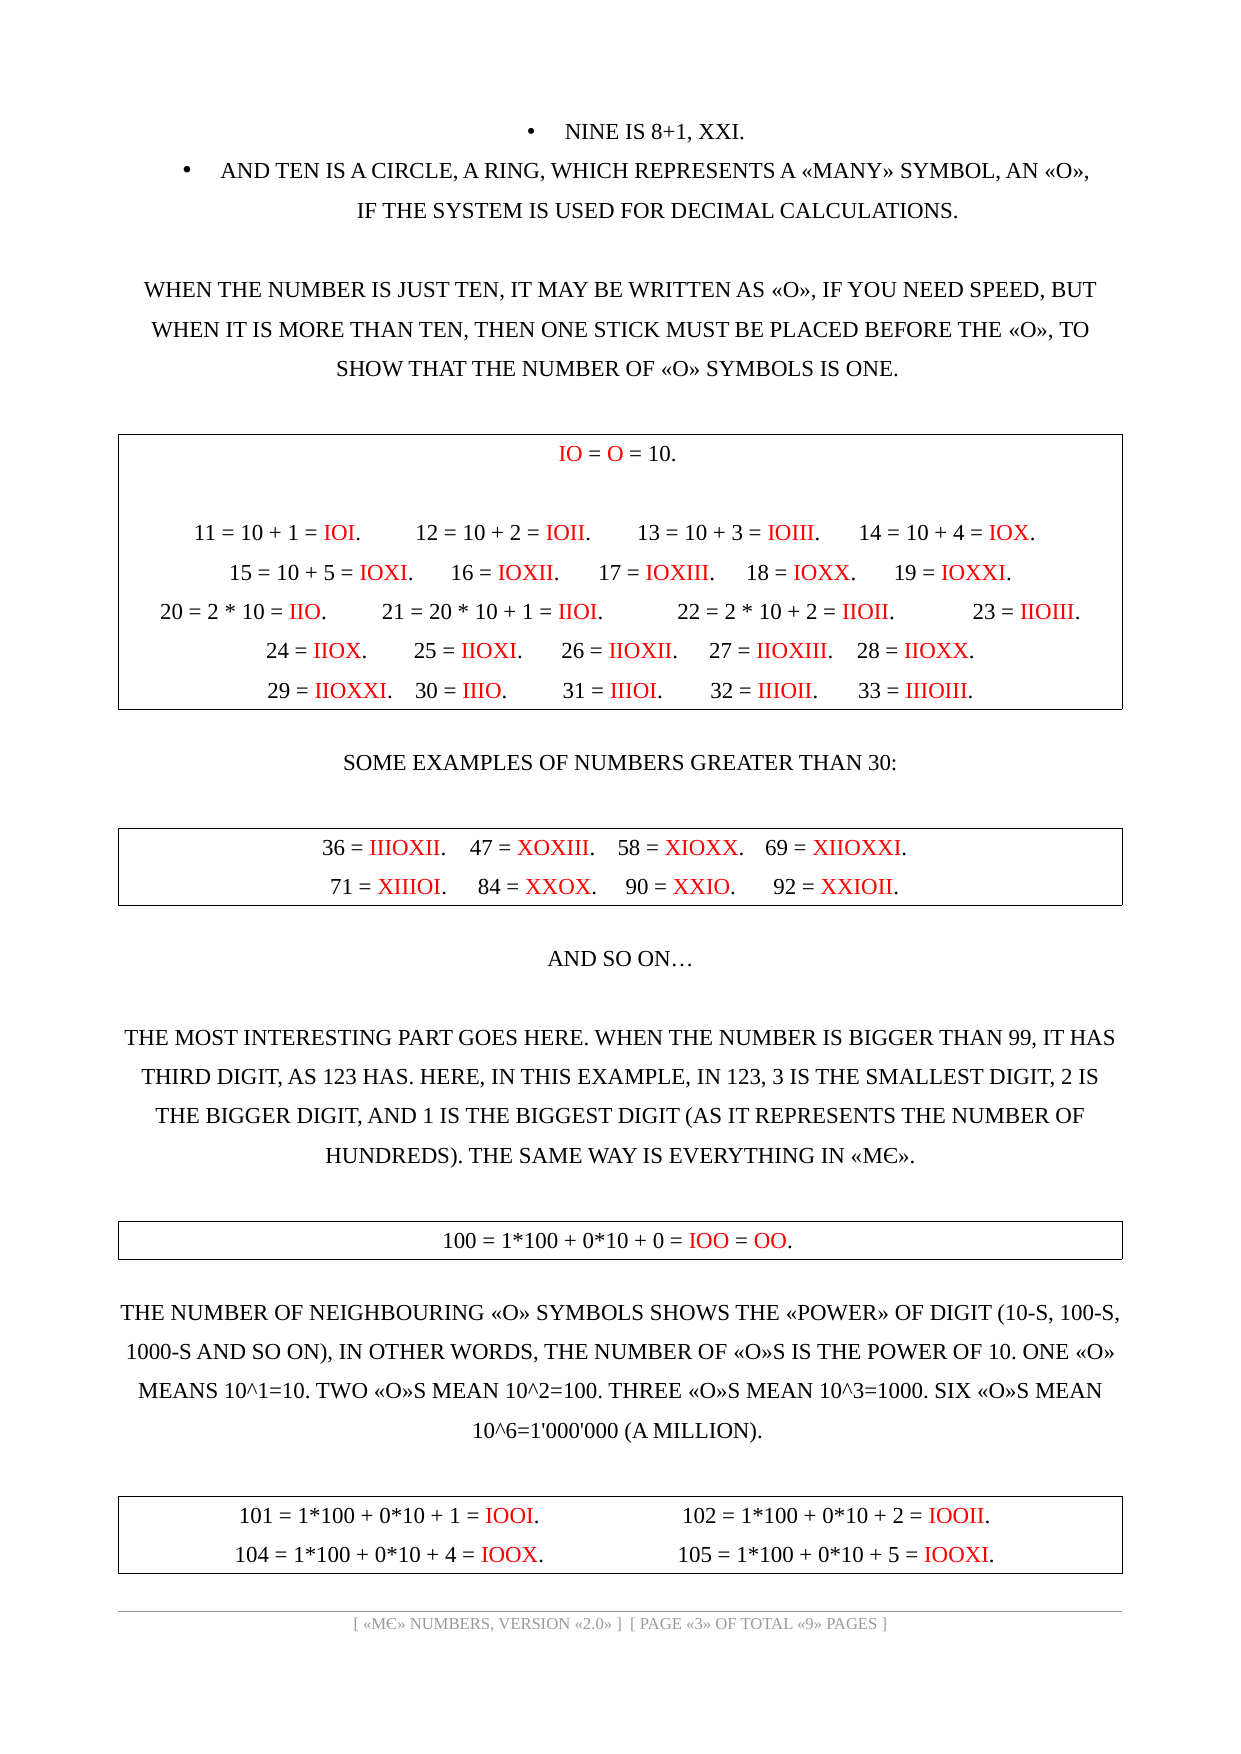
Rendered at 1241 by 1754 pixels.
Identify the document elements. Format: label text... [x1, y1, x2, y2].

text THE MOST INTERESTING PART GOES HERE. WHEN THE NUMBER IS BIGGER THAN 99, IT HAS THIRD DIGIT, AS 123 HAS. HERE, IN THIS EXAMPLE, IN 123, 3 IS THE SMALLEST DIGIT, 2 IS THE BIGGER DIGIT, AND 1 IS THE BIGGEST DIGIT (AS IT REPRESENTS THE NUMBER OF HUNDREDS). THE SAME WAY IS EVERYTHING IN «МЄ». [118, 1024, 1122, 1168]
text WHEN THE NUMBER IS JUST TEN, IT MAY BE WRITTEN AS «O», IF YOU NEED SPEED, BUT WHEN IT IS MORE THAN TEN, THEN ONE STICK MUST BE PLACED BEFORE THE «O», TO SHOW THAT THE NUMBER OF «O» SYMBOLS IS ONE. [118, 276, 1122, 382]
table_header 36 = IIIOXII. 47 = XOXIII. 58 = XIOXX. 69 = XIIOXXI. 71 = XIIIOI. 84 = XXOX. 90 = XXIO. 92 = XXIOII. [119, 829, 1122, 905]
list NINE IS 8+1, XXI. [156, 118, 1122, 144]
list AND TEN IS A CIRCLE, A RING, WHICH REPRESENTS A «MANY» SYMBOL, AN «O», IF THE SYSTEM IS USED FOR DECIMAL CALCULATIONS. [156, 158, 1122, 224]
table_header 100 = 1*100 + 0*10 + 0 = IOO = OO. [119, 1222, 1122, 1259]
table_header IO = O = 10. 11 = 10 + 1 = IOI. 12 = 10 + 2 = IOII. 13 = 10 + 3 = IOIII. 14 = 10 + 4 = IOX. 15 = 10 + 5 = IOXI. 16 = IOXII. 17 = IOXIII. 18 = IOXX. 19 = IOXXI. 20 = 2 * 10 = IIO. 21 = 20 * 10 + 1 = IIOI. 22 = 2 * 10 + 2 = IIOII. 23 = IIOIII. 24 = IIOX. 25 = IIOXI. 26 = IIOXII. 27 = IIOXIII. 28 = IIOXX. 29 = IIOXXI. 30 = IIIO. 31 = IIIOI. 32 = IIIOII. 33 = IIIOIII. [119, 435, 1122, 709]
text SOME EXAMPLES OF NUMBERS GREATER THAN 30: [118, 749, 1122, 775]
text THE NUMBER OF NEIGHBOURING «O» SYMBOLS SHOWS THE «POWER» OF DIGIT (10-S, 100-S, 1000-S AND SO ON), IN OTHER WORDS, THE NUMBER OF «O»S IS THE POWER OF 10. ONE «O» MEANS 10^1=10. TWO «O»S MEAN 10^2=100. THREE «O»S MEAN 10^3=1000. SIX «O»S MEAN 10^6=1'000'000 (A MILLION). [118, 1298, 1122, 1443]
table_header 101 = 1*100 + 0*10 + 1 = IOOI. 102 = 1*100 + 0*10 + 2 = IOOII. 104 = 1*100 + 0*10 + 4 = IOOX. 105 = 1*100 + 0*10 + 5 = IOOXI. [119, 1497, 1122, 1573]
text AND SO ON… [118, 945, 1122, 971]
